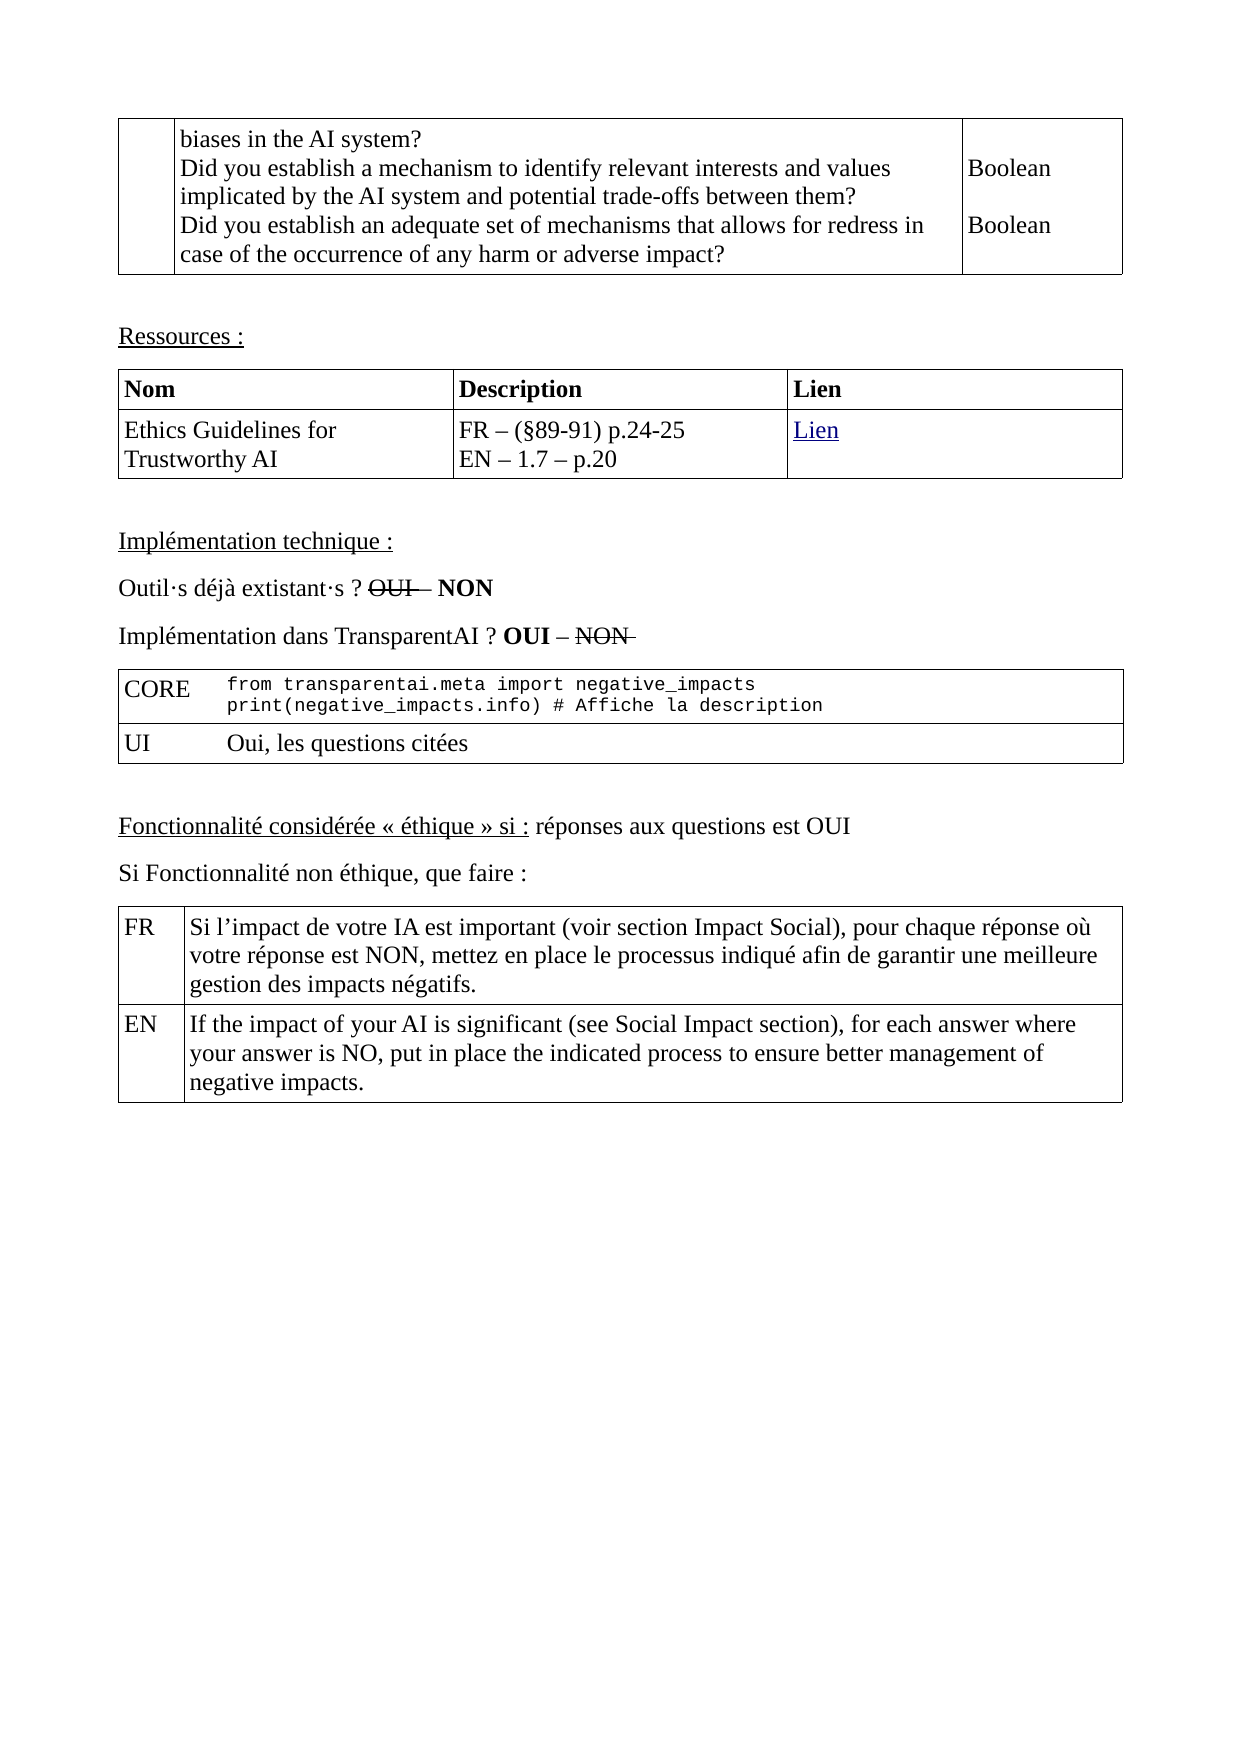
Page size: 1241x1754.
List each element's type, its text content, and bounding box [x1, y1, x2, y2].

text Implémentation technique : [118, 526, 1122, 554]
table_cell Ethics Guidelines for Trustworthy AI [119, 410, 453, 478]
table_header Nom [119, 370, 453, 409]
table_cell UI [119, 724, 221, 763]
table_header FR [119, 907, 184, 1004]
table_header CORE [119, 670, 221, 723]
table_cell [119, 119, 174, 273]
table_cell EN [119, 1005, 184, 1102]
table_cell Lien [788, 410, 1122, 478]
text Fonctionnalité considérée « éthique » si : réponses aux questions est OUI [118, 811, 1122, 839]
text Ressources : [118, 321, 1122, 350]
text Implémentation dans TransparentAI ? OUI – NON [118, 621, 1122, 650]
table_header Lien [788, 370, 1122, 409]
table_cell biases in the AI system? Did you establish a mechanism to identify relevant interests and values implicated by the AI system and potential trade-offs between them? Did you establish an adequate set of mechanisms that allows for redress in case of the occurrence of any harm or adverse impact? [175, 119, 962, 273]
text Si Fonctionnalité non éthique, que faire : [118, 858, 1122, 887]
table_cell If the impact of your AI is significant (see Social Impact section), for each answer where your answer is NO, put in place the indicated process to ensure better management of negative impacts. [185, 1005, 1122, 1102]
table_header Si l’impact de votre IA est important (voir section Impact Social), pour chaque réponse où votre réponse est NON, mettez en place le processus indiqué afin de garantir une meilleure gestion des impacts négatifs. [185, 907, 1122, 1004]
text Outil·s déjà extistant·s ? OUI – NON [118, 573, 1122, 602]
table_cell Oui, les questions citées [221, 724, 1123, 763]
table_cell Boolean Boolean [963, 119, 1122, 273]
table_header from transparentai.meta import negative_impacts print(negative_impacts.info) # Affiche la description [221, 670, 1123, 723]
table_header Description [454, 370, 787, 409]
table_cell FR – (§89-91) p.24-25 EN – 1.7 – p.20 [454, 410, 787, 478]
